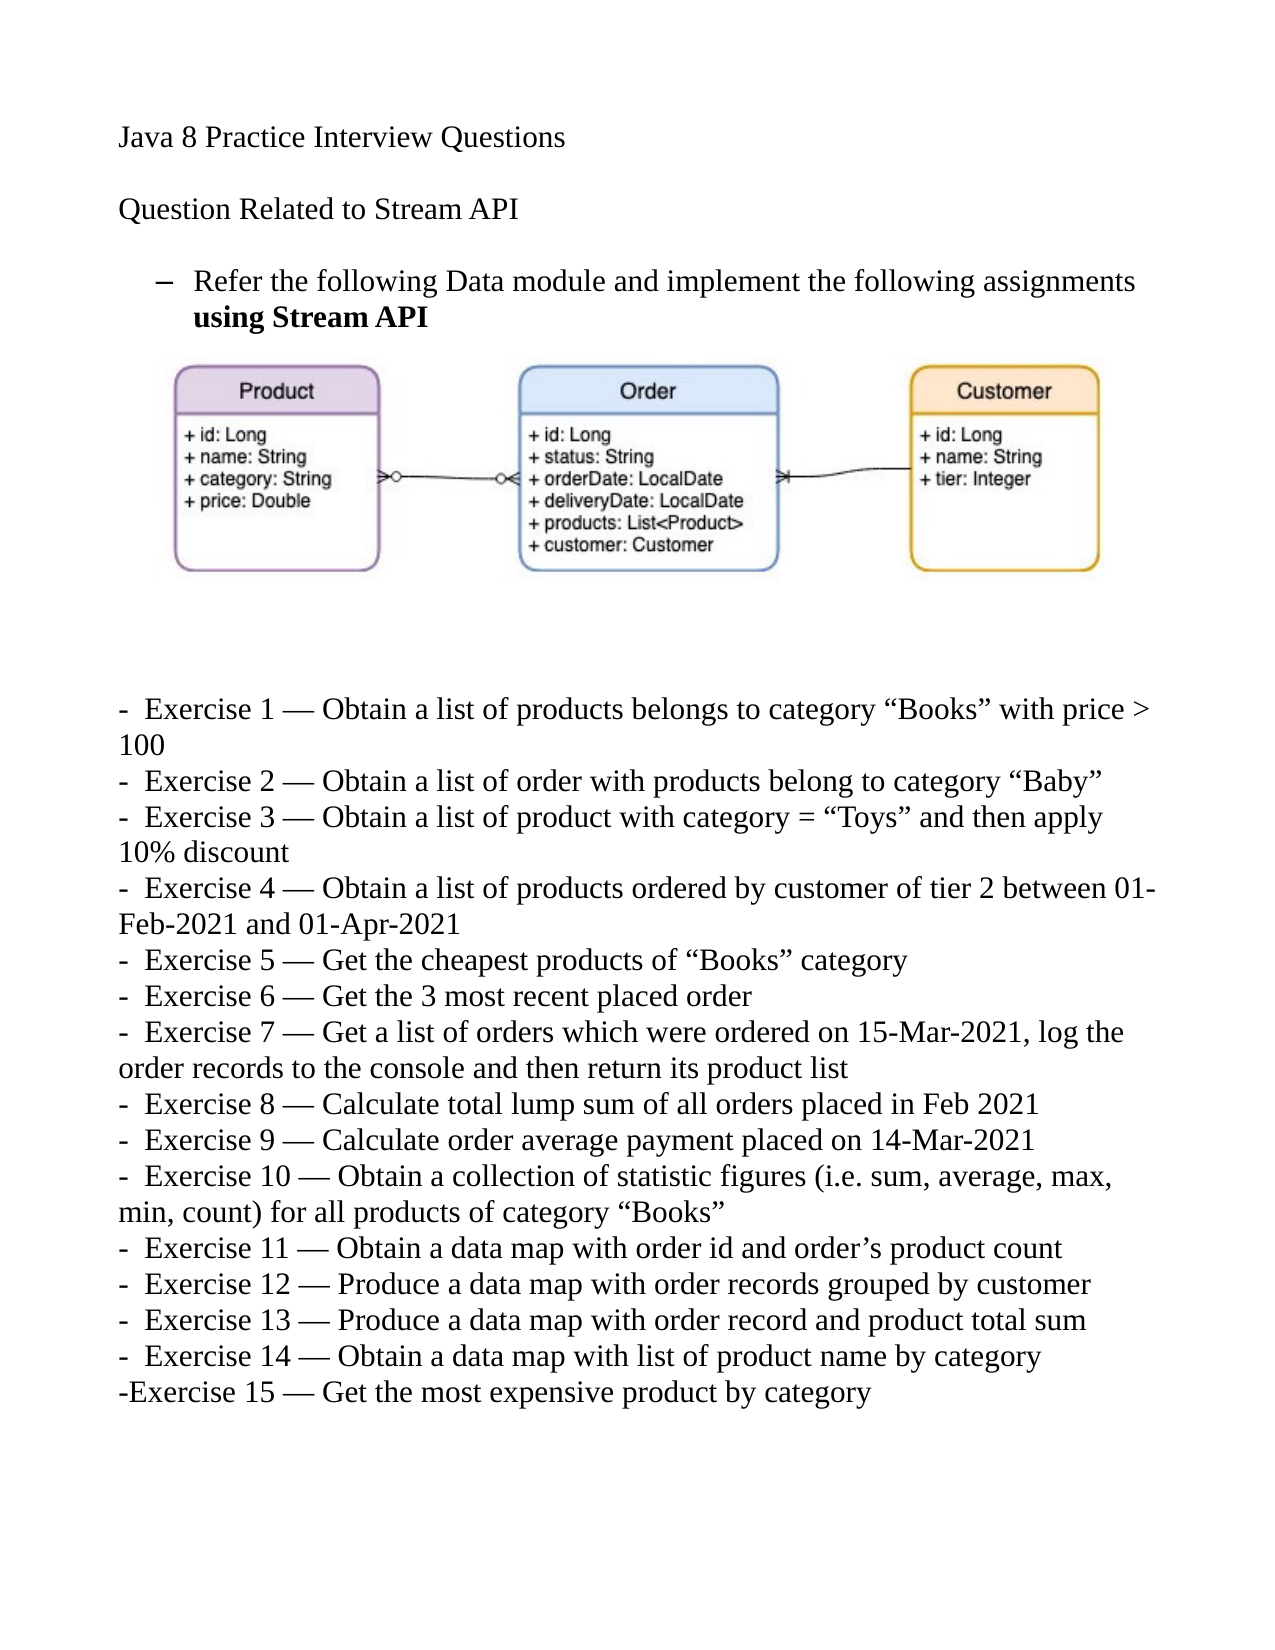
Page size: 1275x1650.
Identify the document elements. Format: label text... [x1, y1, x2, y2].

text - Exercise 13 — Produce a data map with order record and product total sum [118, 1301, 1157, 1337]
text - Exercise 8 — Calculate total lump sum of all orders placed in Feb 2021 [118, 1085, 1157, 1121]
text - Exercise 6 — Get the 3 most recent placed order [118, 977, 1157, 1013]
text -Exercise 15 — Get the most expensive product by category [118, 1373, 1157, 1409]
picture [128, 355, 1147, 583]
text - Exercise 1 — Obtain a list of products belongs to category “Books” with price > 100 [118, 690, 1157, 762]
text - Exercise 14 — Obtain a data map with list of product name by category [118, 1337, 1157, 1373]
text - Exercise 7 — Get a list of orders which were ordered on 15-Mar-2021, log the order records to the console and then return its product list [118, 1013, 1157, 1085]
text - Exercise 9 — Calculate order average payment placed on 14-Mar-2021 [118, 1121, 1157, 1157]
text - Exercise 3 — Obtain a list of product with category = “Toys” and then apply 10% discount [118, 798, 1157, 870]
text Java 8 Practice Interview Questions [118, 118, 1157, 154]
text - Exercise 10 — Obtain a collection of statistic figures (i.e. sum, average, max, min, count) for all products of category “Books” [118, 1157, 1157, 1229]
list Refer the following Data module and implement the following assignments using Stream API [156, 262, 1157, 334]
text Question Related to Stream API [118, 190, 1157, 226]
text - Exercise 12 — Produce a data map with order records grouped by customer [118, 1265, 1157, 1301]
text - Exercise 5 — Get the cheapest products of “Books” category [118, 942, 1157, 977]
text - Exercise 4 — Obtain a list of products ordered by customer of tier 2 between 01-Feb-2021 and 01-Apr-2021 [118, 870, 1157, 942]
text - Exercise 11 — Obtain a data map with order id and order’s product count [118, 1229, 1157, 1265]
text - Exercise 2 — Obtain a list of order with products belong to category “Baby” [118, 762, 1157, 798]
